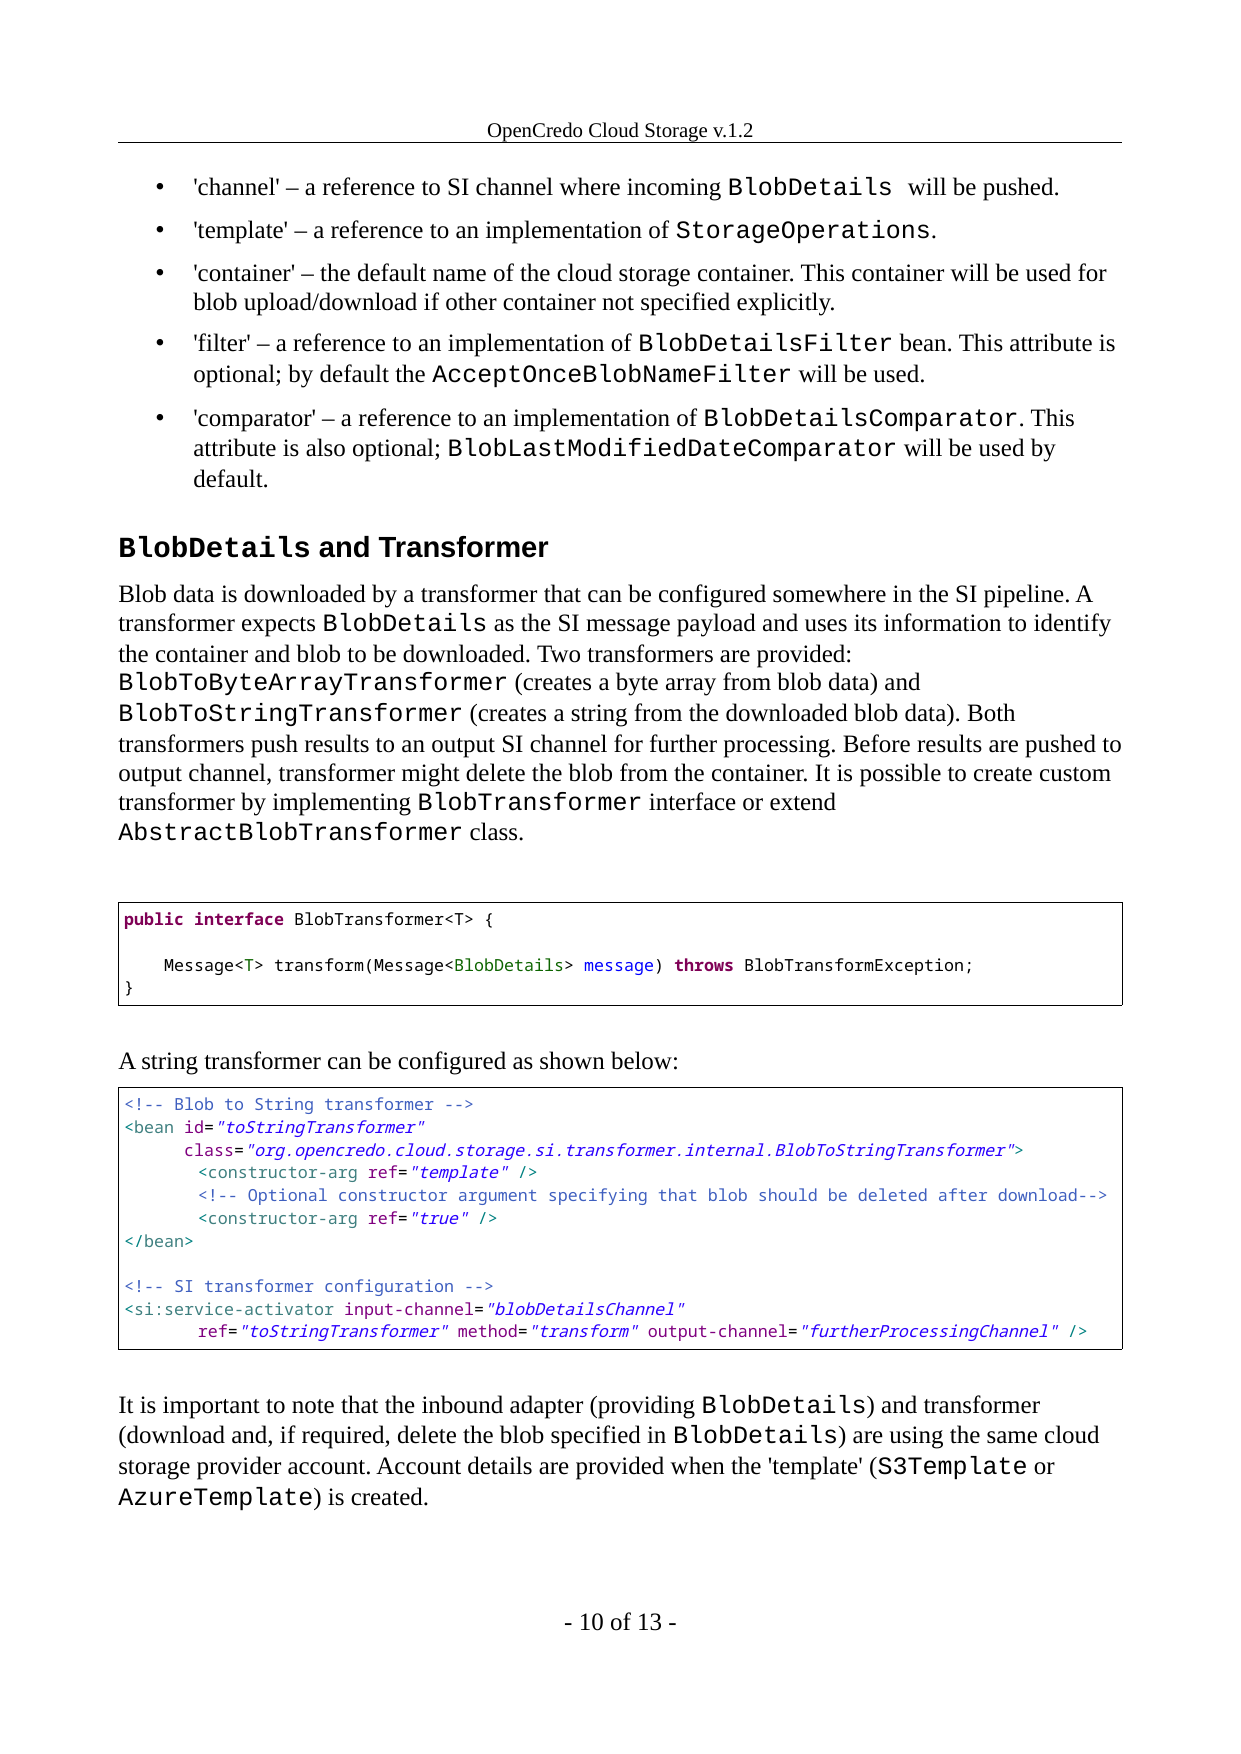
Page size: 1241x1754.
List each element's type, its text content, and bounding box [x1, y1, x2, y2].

list 'container' – the default name of the cloud storage container. This container will be used for blob upload/download if other container not specified explicitly. [156, 258, 1122, 316]
list 'comparator' – a reference to an implementation of BlobDetailsComparator. This attribute is also optional; BlobLastModifiedDateComparator will be used by default. [156, 403, 1122, 493]
text Blob data is downloaded by a transformer that can be configured somewhere in the SI pipeline. A transformer expects BlobDetails as the SI message payload and uses its information to identify the container and blob to be downloaded. Two transformers are provided: BlobToByteArrayTransformer (creates a byte array from blob data) and BlobToStringTransformer (creates a string from the downloaded blob data). Both transformers push results to an output SI channel for further processing. Before results are pushed to output channel, transformer might delete the blob from the container. It is possible to create custom transformer by implementing BlobTransformer interface or extend AbstractBlobTransformer class. [118, 579, 1122, 848]
text It is important to note that the inbound adapter (providing BlobDetails) and transformer (download and, if required, delete the blob specified in BlobDetails) are using the same cloud storage provider account. Account details are provided when the 'template' (S3Template or AzureTemplate) is created. [118, 1390, 1122, 1513]
table_header public interface BlobTransformer<T> { Message<T> transform(Message<BlobDetails> message) throws BlobTransformException; } [119, 903, 1122, 1004]
text A string transformer can be configured as shown below: [118, 1046, 1122, 1074]
table_header <!-- Blob to String transformer --> <bean id="toStringTransformer" class="org.opencredo.cloud.storage.si.transformer.internal.BlobToStringTransformer"> <constructor-arg ref="template" /> <!-- Optional constructor argument specifying that blob should be deleted after download--> <constructor-arg ref="true" /> </bean> <!-- SI transformer configuration --> <si:service-activator input-channel="blobDetailsChannel" ref="toStringTransformer" method="transform" output-channel="furtherProcessingChannel" /> [119, 1088, 1122, 1348]
list 'channel' – a reference to SI channel where incoming BlobDetails will be pushed. [156, 172, 1122, 203]
list 'filter' – a reference to an implementation of BlobDetailsFilter bean. This attribute is optional; by default the AcceptOnceBlobNameFilter will be used. [156, 328, 1122, 390]
subtitle BlobDetails and Transformer [118, 531, 1122, 567]
list 'template' – a reference to an implementation of StorageOperations. [156, 215, 1122, 246]
